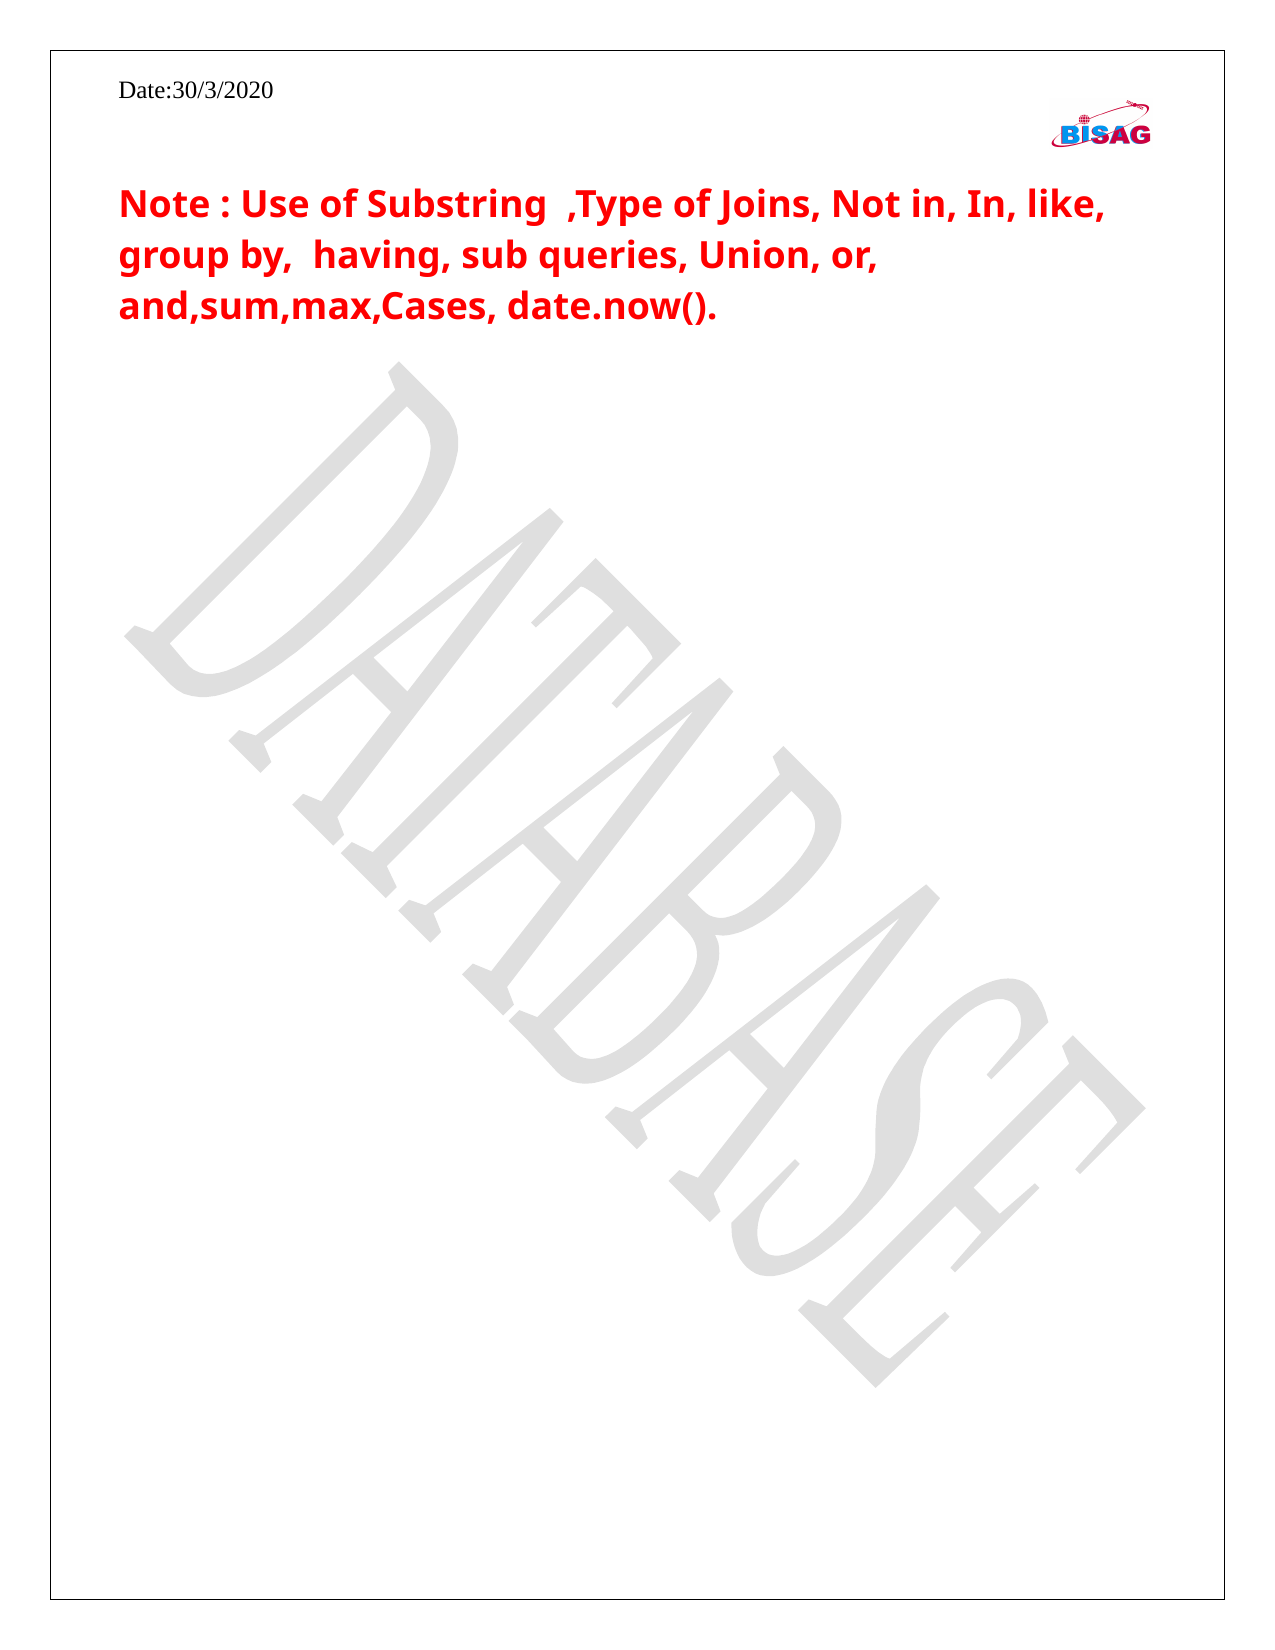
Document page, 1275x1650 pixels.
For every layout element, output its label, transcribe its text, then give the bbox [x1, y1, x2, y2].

picture [1048, 98, 1154, 149]
text Note : Use of Substring ,Type of Joins, Not in, In, like, group by, having, sub queries, Union, or, and,sum,max,Cases, date.now(). [118, 177, 1157, 330]
